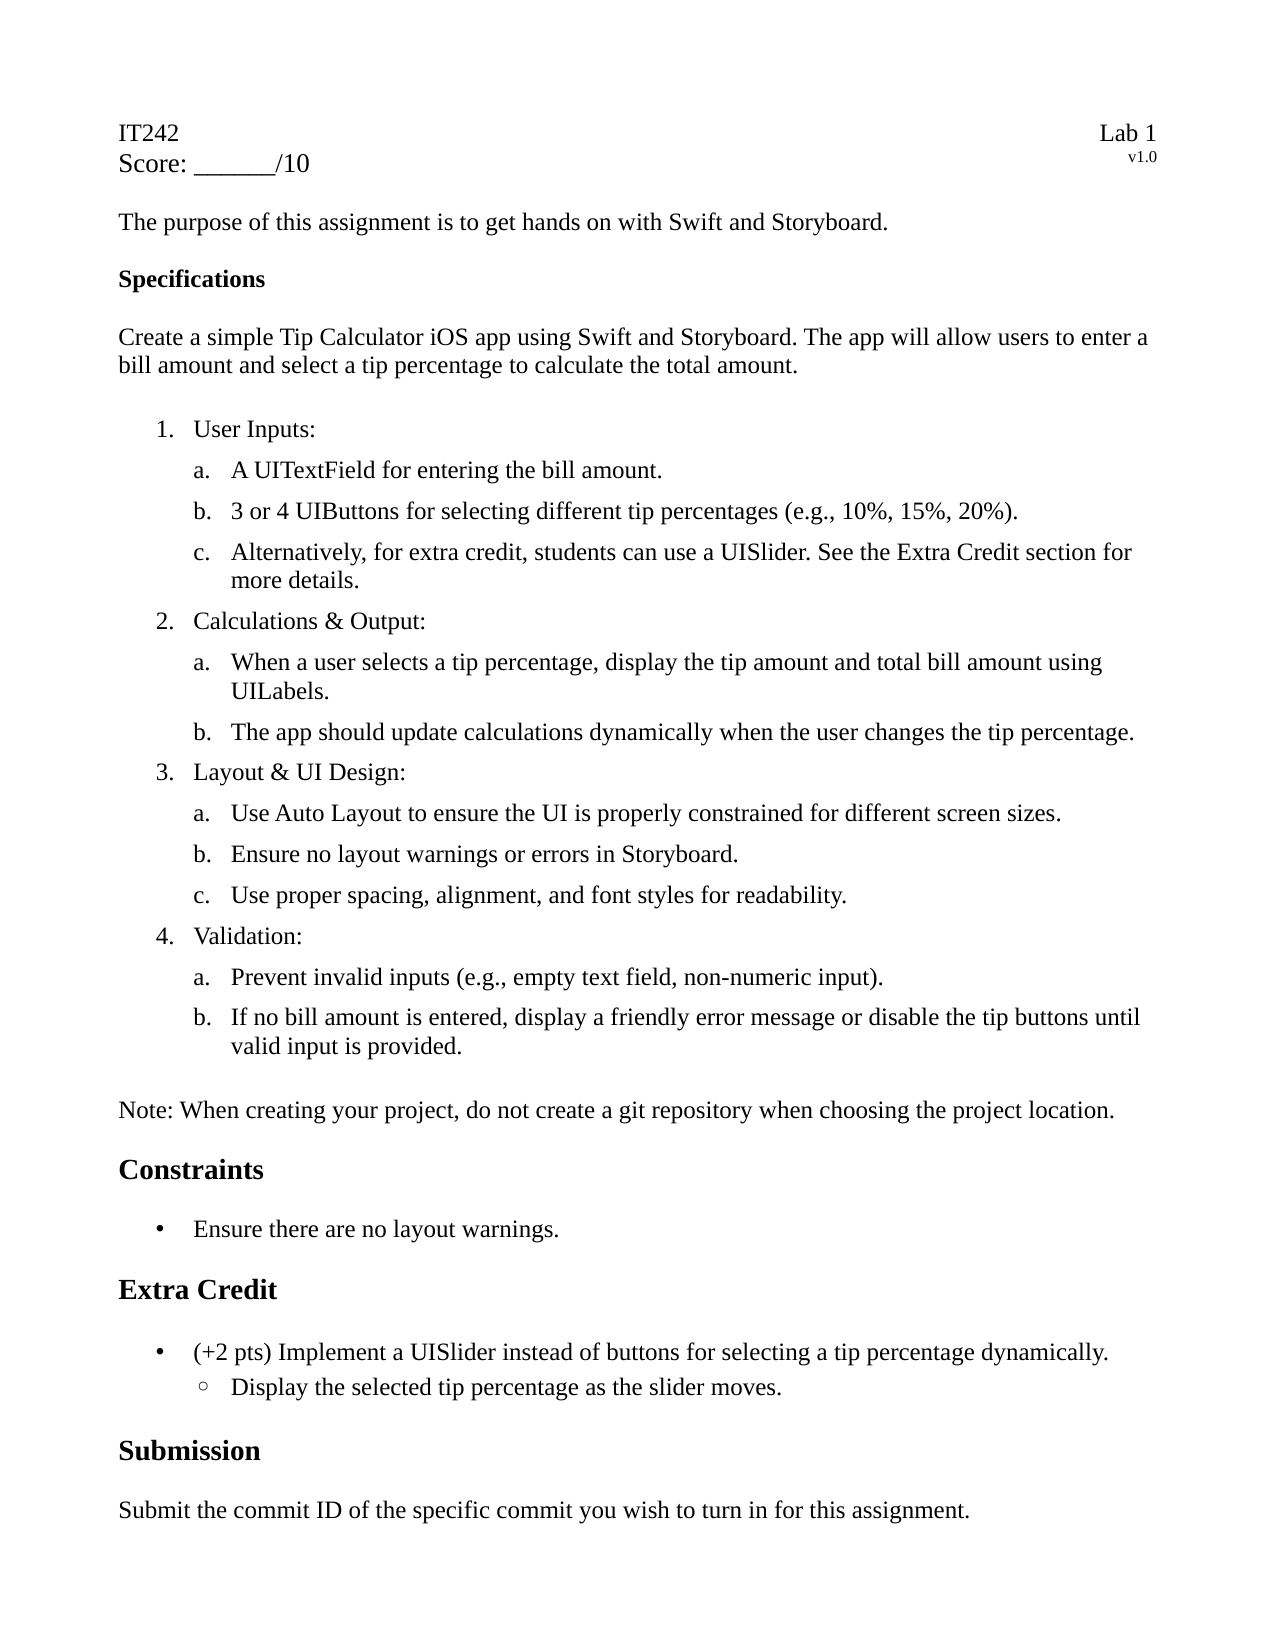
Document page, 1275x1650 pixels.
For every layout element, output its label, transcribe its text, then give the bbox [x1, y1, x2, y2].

text Submit the commit ID of the specific commit you wish to turn in for this assignment. [118, 1495, 1157, 1524]
list A UITextField for entering the bill amount. [193, 455, 1157, 484]
list Validation: [156, 921, 1157, 949]
text Submission [118, 1433, 1157, 1466]
list Ensure there are no layout warnings. [156, 1214, 1157, 1243]
list If no bill amount is entered, display a friendly error message or disable the tip buttons until valid input is provided. [193, 1002, 1157, 1060]
list Ensure no layout warnings or errors in Storyboard. [193, 839, 1157, 868]
text The purpose of this assignment is to get hands on with Swift and Storyboard. [118, 207, 1157, 236]
text Constraints [118, 1152, 1157, 1186]
list Calculations & Output: [156, 606, 1157, 635]
text Specifications [118, 264, 1157, 293]
list When a user selects a tip percentage, display the tip amount and total bill amount using UILabels. [193, 647, 1157, 704]
table_cell v1.0 [484, 147, 1157, 178]
list User Inputs: [156, 414, 1157, 443]
list (+2 pts) Implement a UISlider instead of buttons for selecting a tip percentage dynamically. [156, 1337, 1157, 1366]
list Use proper spacing, alignment, and font styles for readability. [193, 880, 1157, 909]
text Create a simple Tip Calculator iOS app using Swift and Storyboard. The app will allow users to enter a bill amount and select a tip percentage to calculate the total amount. [118, 322, 1157, 379]
table_header IT242 [118, 118, 484, 147]
list Alternatively, for extra credit, students can use a UISlider. See the Extra Credit section for more details. [193, 537, 1157, 594]
list Display the selected tip percentage as the slider moves. [193, 1372, 1157, 1401]
list Layout & UI Design: [156, 757, 1157, 786]
list Prevent invalid inputs (e.g., empty text field, non-numeric input). [193, 962, 1157, 990]
table_header Lab 1 [484, 118, 1157, 147]
list The app should update calculations dynamically when the user changes the tip percentage. [193, 717, 1157, 745]
text Extra Credit [118, 1272, 1157, 1306]
table_cell Score: ______/10 [118, 147, 484, 178]
text Note: When creating your project, do not create a git repository when choosing the project location. [118, 1095, 1157, 1123]
list 3 or 4 UIButtons for selecting different tip percentages (e.g., 10%, 15%, 20%). [193, 496, 1157, 524]
list Use Auto Layout to ensure the UI is properly constrained for different screen sizes. [193, 798, 1157, 827]
